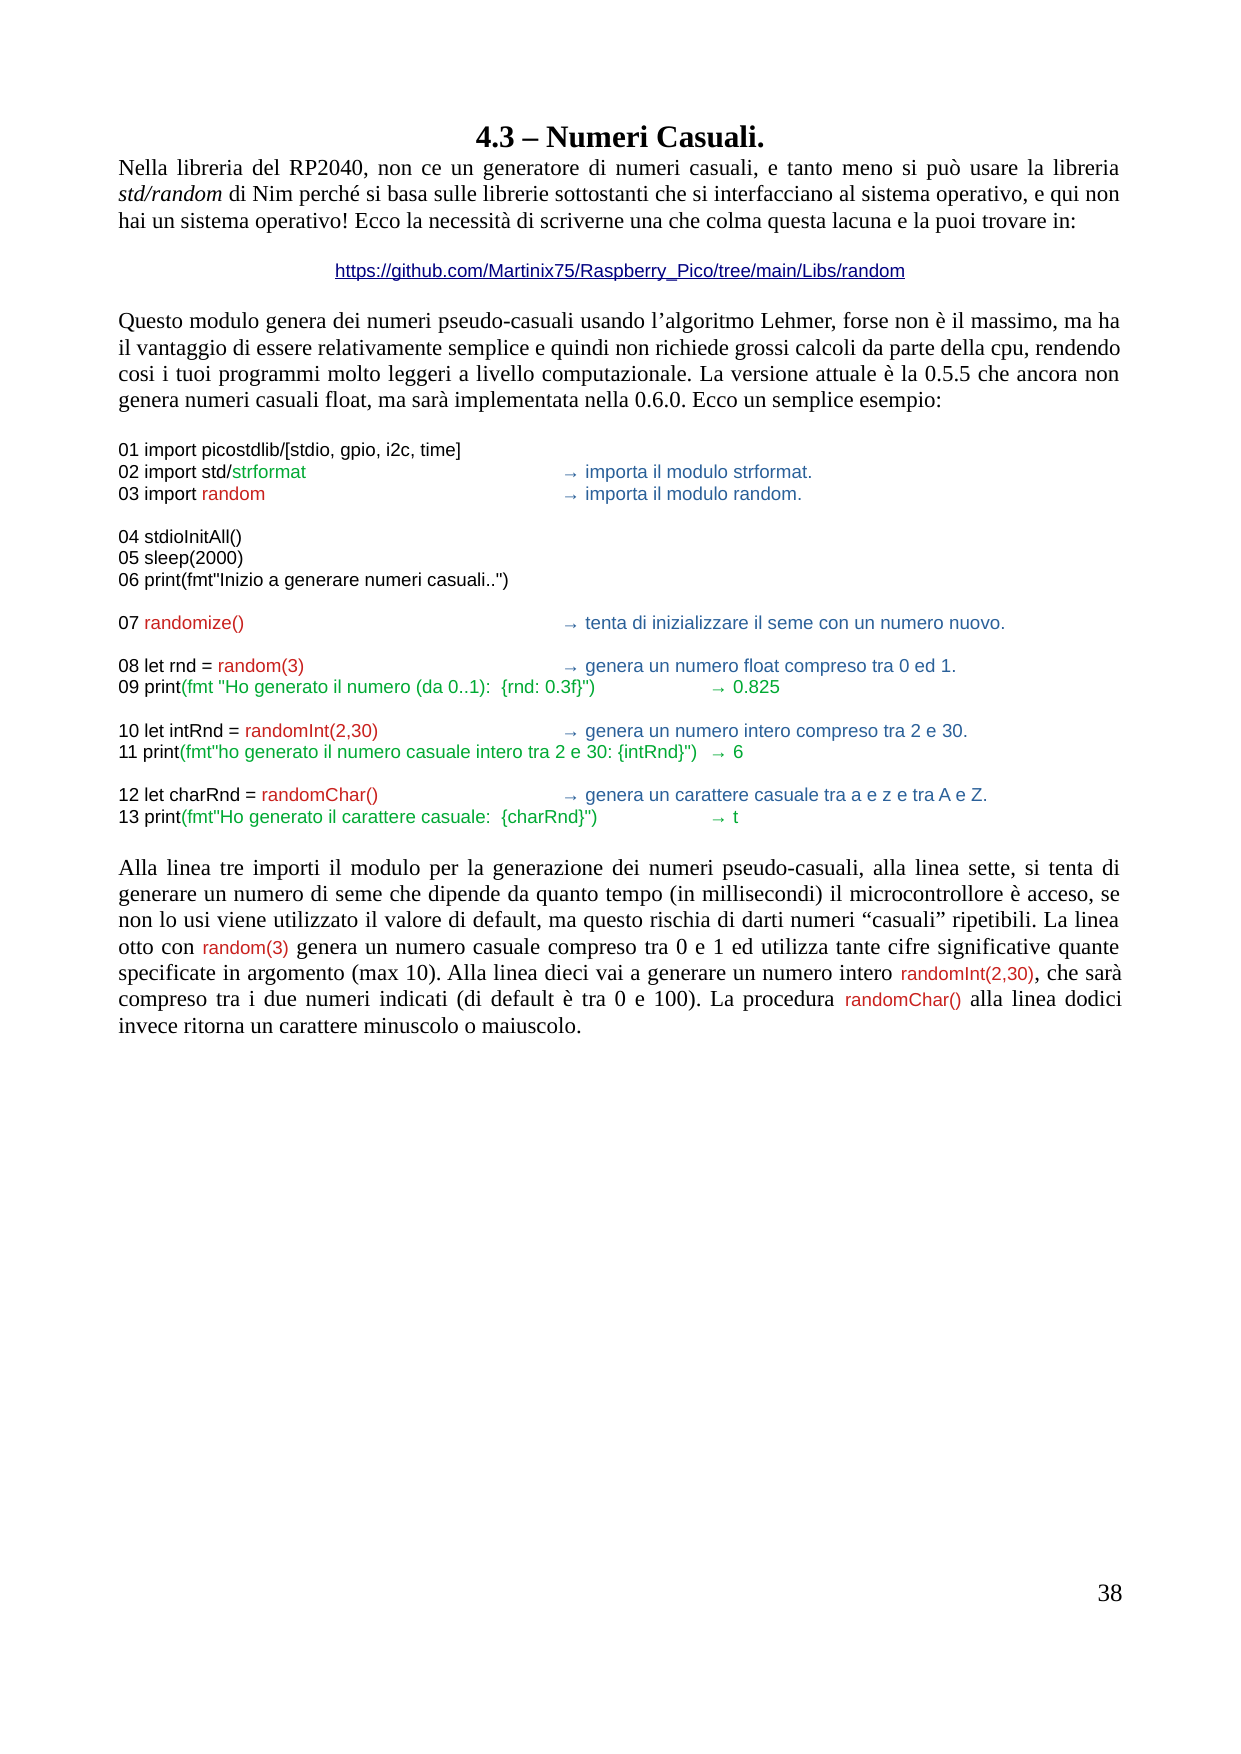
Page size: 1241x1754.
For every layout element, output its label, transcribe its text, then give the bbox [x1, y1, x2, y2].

text 03 import random → importa il modulo random. [118, 482, 1122, 504]
text 04 stdioInitAll() [118, 525, 1122, 547]
text 12 let charRnd = randomChar() → genera un carattere casuale tra a e z e tra A e Z. [118, 784, 1122, 806]
text 07 randomize() → tenta di inizializzare il seme con un numero nuovo. [118, 612, 1122, 633]
text 10 let intRnd = randomInt(2,30) → genera un numero intero compreso tra 2 e 30. [118, 719, 1122, 741]
text 05 sleep(2000) [118, 547, 1122, 568]
text 4.3 – Numeri Casuali. [118, 118, 1122, 154]
text Nella libreria del RP2040, non ce un generatore di numeri casuali, e tanto meno si può usare la libreria std/random di Nim perché si basa sulle librerie sottostanti che si interfacciano al sistema operativo, e qui non hai un sistema operativo! Ecco la necessità di scriverne una che colma questa lacuna e la puoi trovare in: [118, 154, 1122, 233]
text 09 print(fmt "Ho generato il numero (da 0..1): {rnd: 0.3f}") → 0.825 [118, 676, 1122, 698]
text 13 print(fmt"Ho generato il carattere casuale: {charRnd}") → t [118, 806, 1122, 827]
text 06 print(fmt"Inizio a generare numeri casuali..") [118, 568, 1122, 590]
text 02 import std/strformat → importa il modulo strformat. [118, 461, 1122, 482]
text Alla linea tre importi il modulo per la generazione dei numeri pseudo-casuali, alla linea sette, si tenta di generare un numero di seme che dipende da quanto tempo (in millisecondi) il microcontrollore è acceso, se non lo usi viene utilizzato il valore di default, ma questo rischia di darti numeri “casuali” ripetibili. La linea otto con random(3) genera un numero casuale compreso tra 0 e 1 ed utilizza tante cifre significative quante specificate in argomento (max 10). Alla linea dieci vai a generare un numero intero randomInt(2,30), che sarà compreso tra i due numeri indicati (di default è tra 0 e 100). La procedura randomChar() alla linea dodici invece ritorna un carattere minuscolo o maiuscolo. [118, 854, 1122, 1038]
text Questo modulo genera dei numeri pseudo-casuali usando l’algoritmo Lehmer, forse non è il massimo, ma ha il vantaggio di essere relativamente semplice e quindi non richiede grossi calcoli da parte della cpu, rendendo cosi i tuoi programmi molto leggeri a livello computazionale. La versione attuale è la 0.5.5 che ancora non genera numeri casuali float, ma sarà implementata nella 0.6.0. Ecco un semplice esempio: [118, 307, 1122, 413]
text 08 let rnd = random(3) → genera un numero float compreso tra 0 ed 1. [118, 655, 1122, 676]
text 01 import picostdlib/[stdio, gpio, i2c, time] [118, 439, 1122, 461]
text 11 print(fmt"ho generato il numero casuale intero tra 2 e 30: {intRnd}") → 6 [118, 741, 1122, 763]
text https://github.com/Martinix75/Raspberry_Pico/tree/main/Libs/random [118, 259, 1122, 281]
